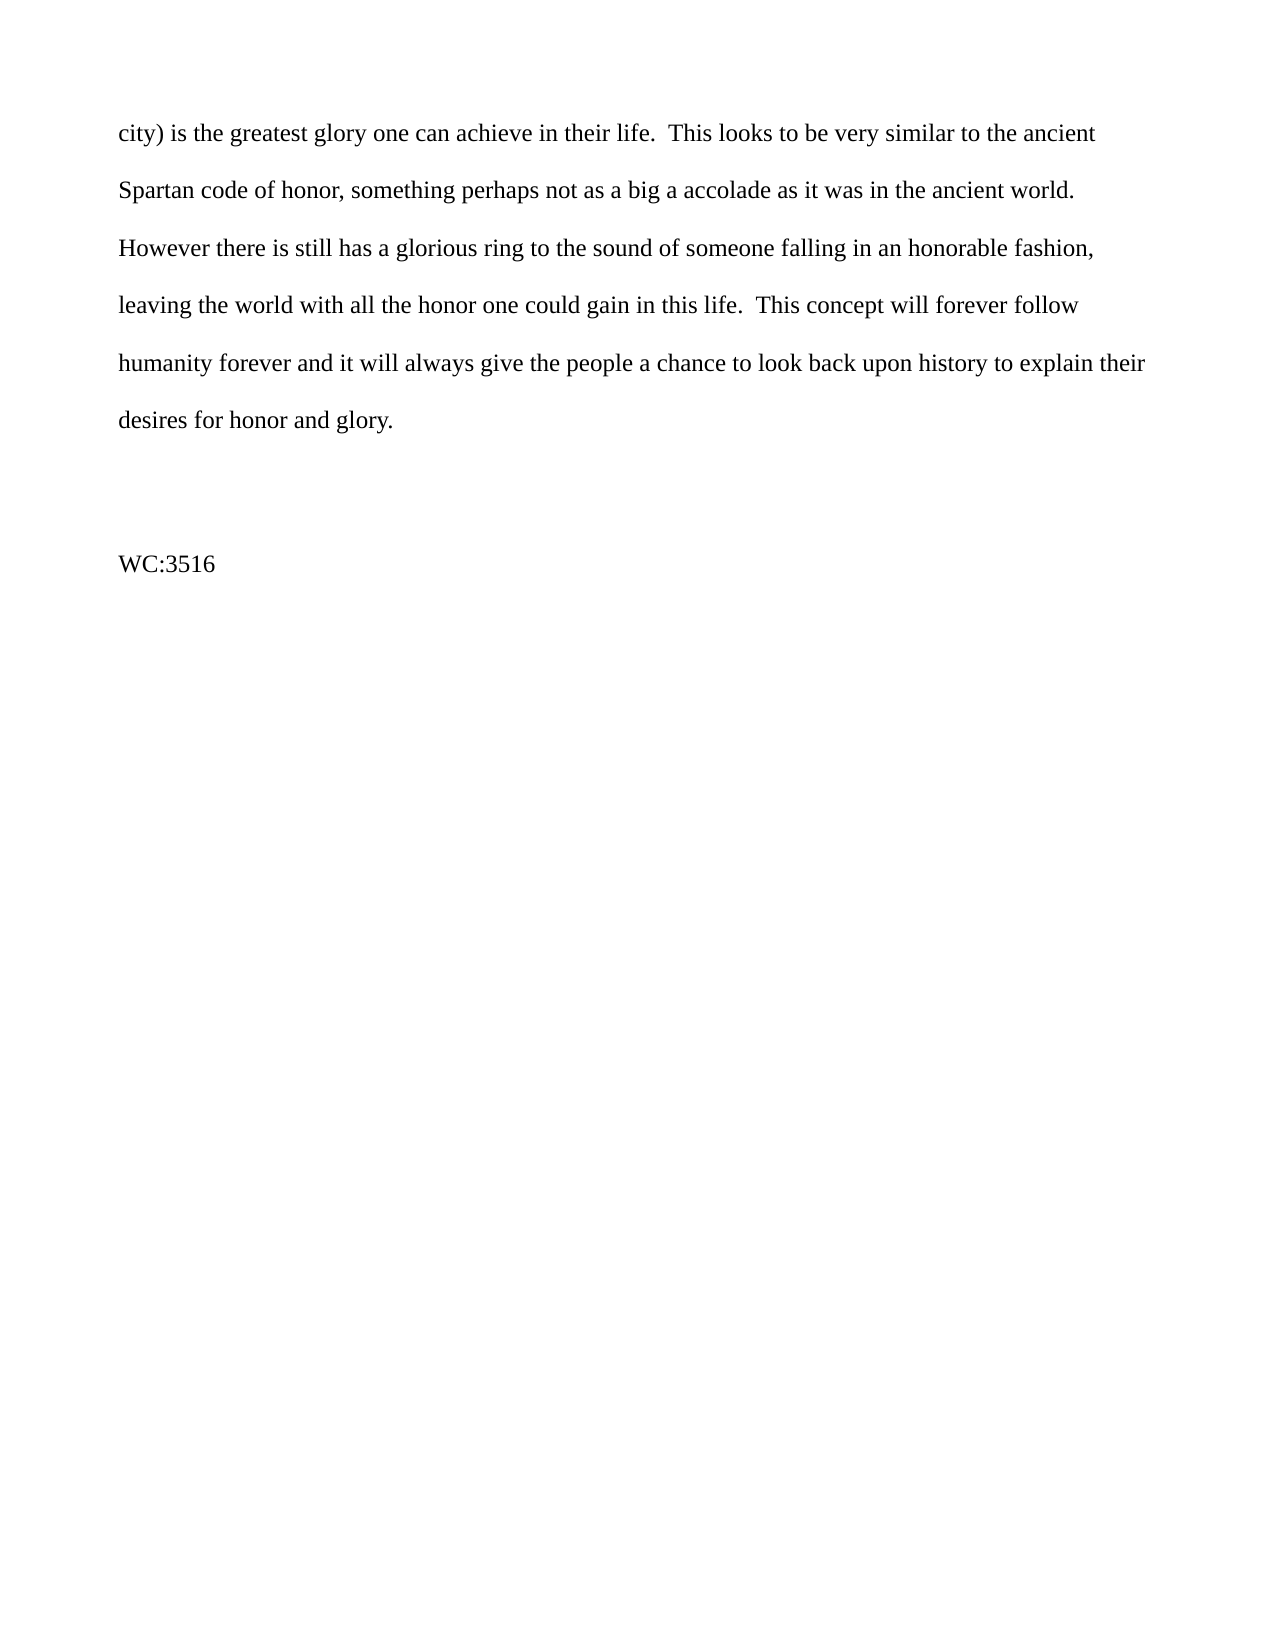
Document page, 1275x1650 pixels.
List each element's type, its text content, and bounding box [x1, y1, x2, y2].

text city) is the greatest glory one can achieve in their life. This looks to be very similar to the ancient Spartan code of honor, something perhaps not as a big a accolade as it was in the ancient world. However there is still has a glorious ring to the sound of someone falling in an honorable fashion, leaving the world with all the honor one could gain in this life. This concept will forever follow humanity forever and it will always give the people a chance to look back upon history to explain their desires for honor and glory. [118, 118, 1157, 434]
text WC:3516 [118, 549, 1157, 578]
